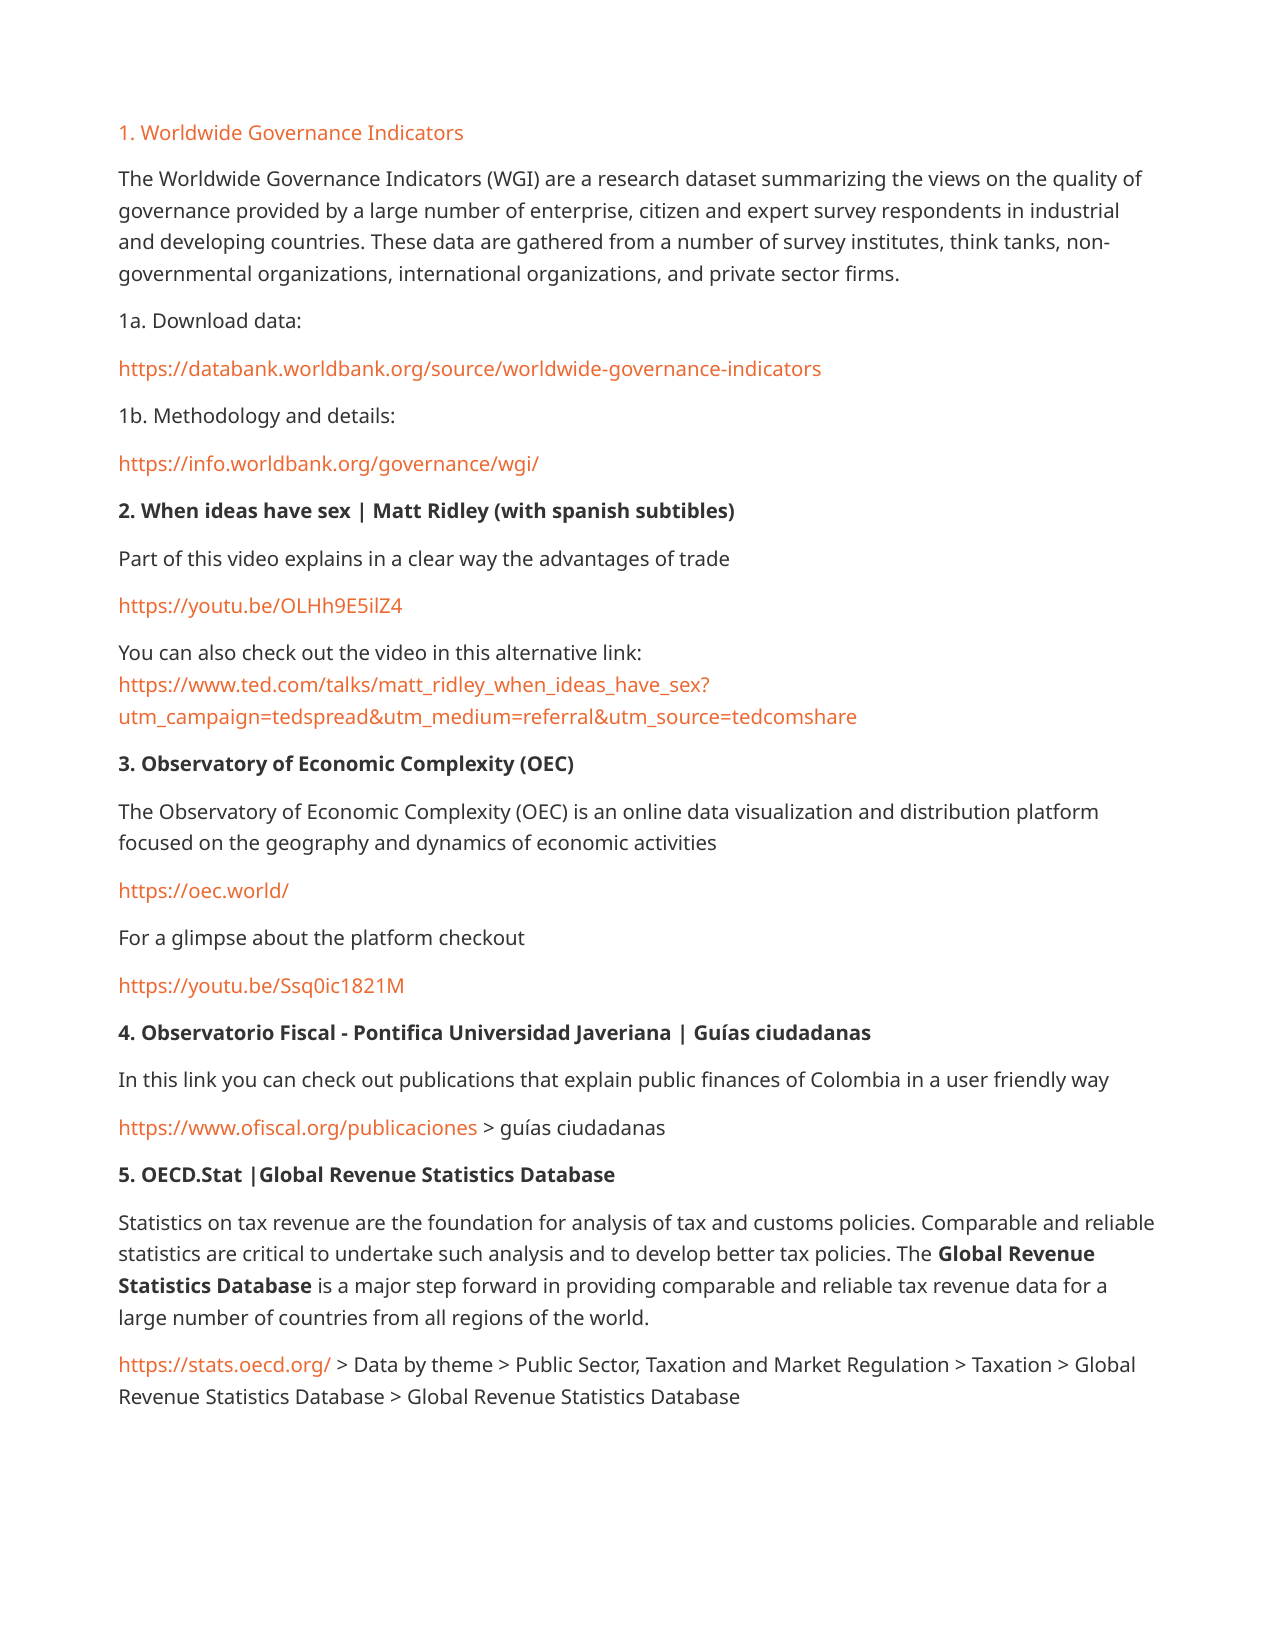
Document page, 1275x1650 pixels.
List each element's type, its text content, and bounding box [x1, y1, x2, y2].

text 4. Observatorio Fiscal - Pontifica Universidad Javeriana | Guías ciudadanas [118, 1019, 1157, 1046]
text https://oec.world/ [118, 876, 1157, 904]
text https://stats.oecd.org/ > Data by theme > Public Sector, Taxation and Market Regulation > Taxation > Global Revenue Statistics Database > Global Revenue Statistics Database [118, 1351, 1157, 1410]
text The Worldwide Governance Indicators (WGI) are a research dataset summarizing the views on the quality of governance provided by a large number of enterprise, citizen and expert survey respondents in industrial and developing countries. These data are gathered from a number of survey institutes, think tanks, non-governmental organizations, international organizations, and private sector firms. [118, 164, 1157, 287]
text https://www.ofiscal.org/publicaciones > guías ciudadanas [118, 1113, 1157, 1141]
text 1a. Download data: [118, 307, 1157, 335]
text You can also check out the video in this alternative link: https://www.ted.com/talks/matt_ridley_when_ideas_have_sex?utm_campaign=tedspread&utm_medium=referral&utm_source=tedcomshare [118, 639, 1157, 730]
text Part of this video explains in a clear way the advantages of trade [118, 544, 1157, 572]
text In this link you can check out publications that explain public finances of Colombia in a user friendly way [118, 1066, 1157, 1094]
text 2. When ideas have sex | Matt Ridley (with spanish subtibles) [118, 497, 1157, 524]
text 1b. Methodology and details: [118, 402, 1157, 430]
text https://youtu.be/OLHh9E5ilZ4 [118, 592, 1157, 619]
text https://info.worldbank.org/governance/wgi/ [118, 449, 1157, 477]
text https://youtu.be/Ssq0ic1821M [118, 971, 1157, 999]
text Statistics on tax revenue are the foundation for analysis of tax and customs policies. Comparable and reliable statistics are critical to undertake such analysis and to develop better tax policies. The Global Revenue Statistics Database is a major step forward in providing comparable and reliable tax revenue data for a large number of countries from all regions of the world. [118, 1208, 1157, 1331]
text 1. Worldwide Governance Indicators [118, 118, 1157, 146]
text 5. OECD.Stat |Global Revenue Statistics Database [118, 1161, 1157, 1188]
text 3. Observatory of Economic Complexity (OEC) [118, 750, 1157, 778]
text https://databank.worldbank.org/source/worldwide-governance-indicators [118, 354, 1157, 382]
text The Observatory of Economic Complexity (OEC) is an online data visualization and distribution platform focused on the geography and dynamics of economic activities [118, 797, 1157, 857]
text For a glimpse about the platform checkout [118, 924, 1157, 952]
